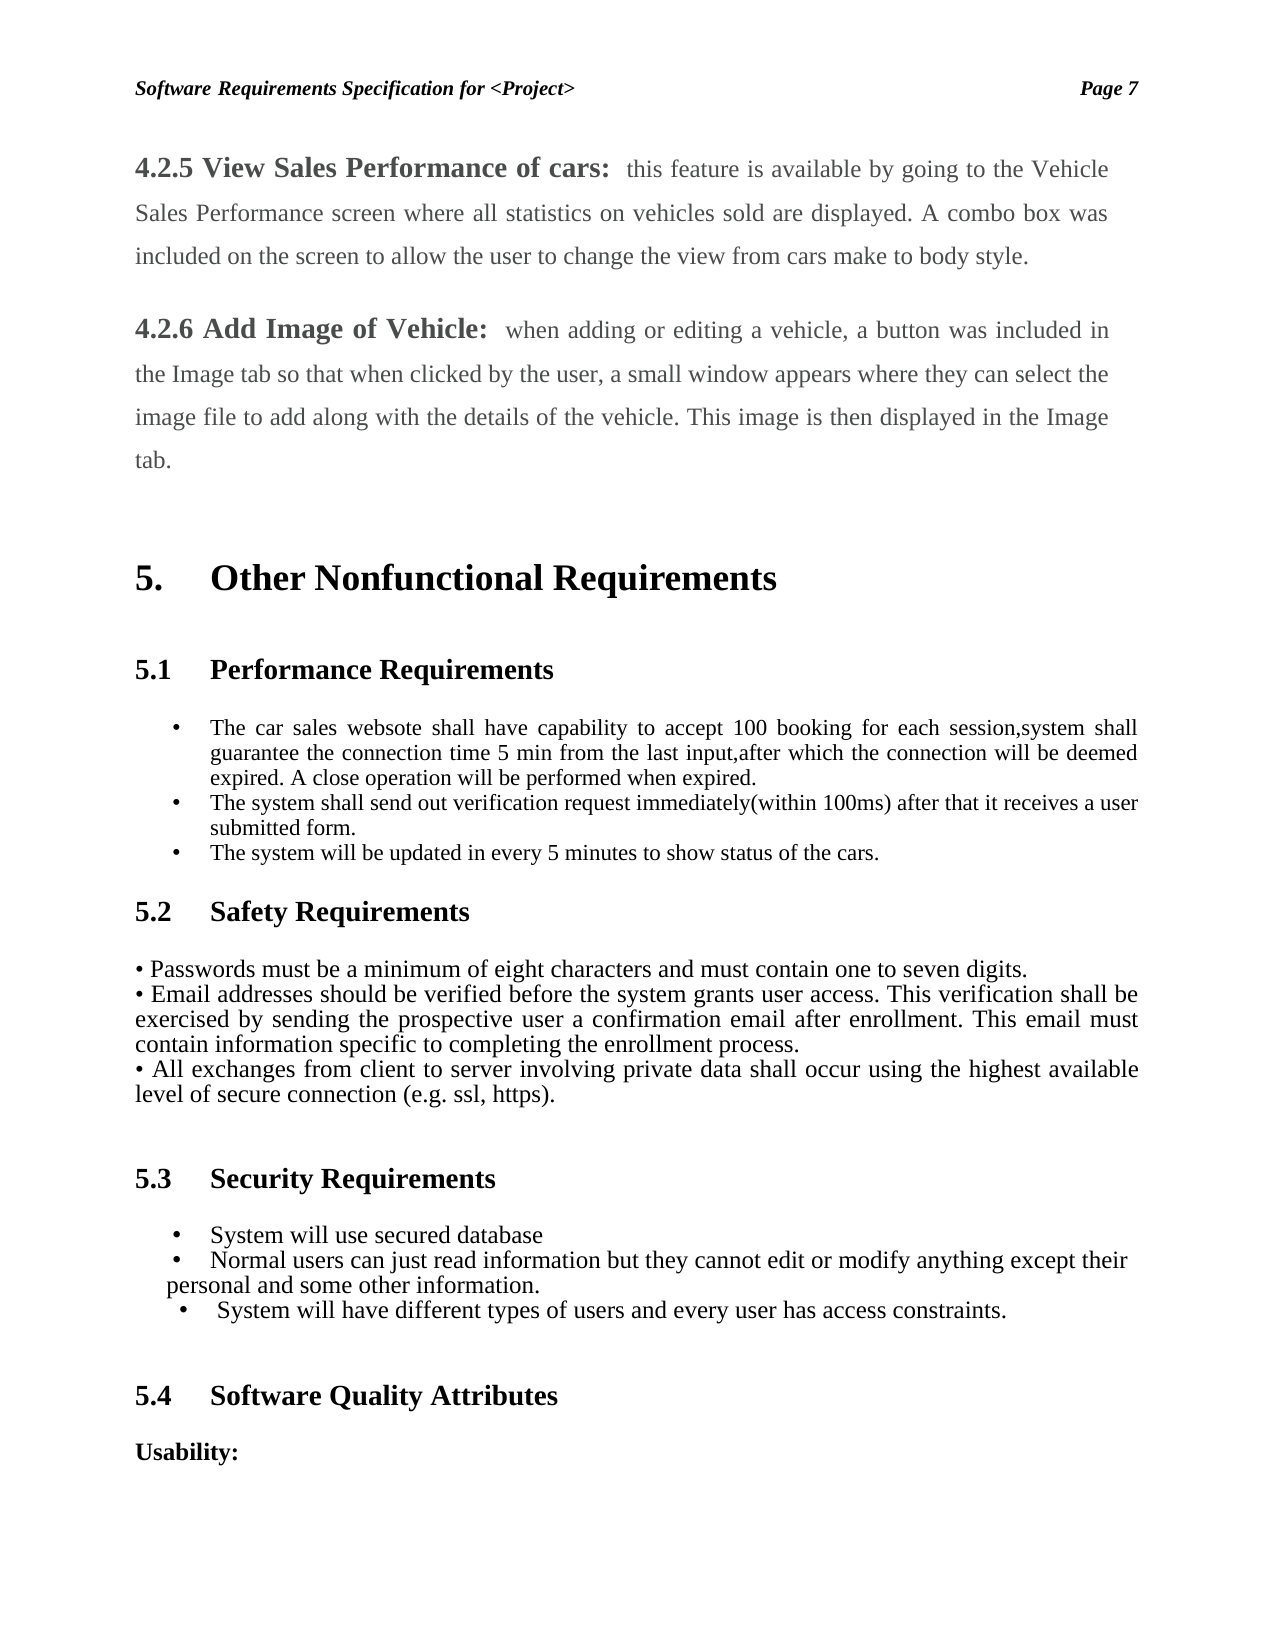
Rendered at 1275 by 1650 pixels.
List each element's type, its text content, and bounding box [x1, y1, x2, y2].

subtitle Security Requirements [135, 1161, 1140, 1195]
list System will have different types of users and every user has access constraints. [179, 1299, 1140, 1324]
text 4.2.5 View Sales Performance of cars: this feature is available by going to the Vehicle Sales Performance screen where all statistics on vehicles sold are displayed. A combo box was included on the screen to allow the user to change the view from cars make to body style. [135, 150, 1110, 270]
subtitle Safety Requirements [135, 894, 1140, 928]
text 4.2.6 Add Image of Vehicle: when adding or editing a vehicle, a button was included in the Image tab so that when clicked by the user, a small window appears where they can select the image file to add along with the details of the vehicle. This image is then displayed in the Image tab. [135, 311, 1110, 474]
subtitle Software Quality Attributes [135, 1378, 1140, 1412]
subtitle Other Nonfunctional Requirements [135, 555, 1140, 598]
list The car sales websote shall have capability to accept 100 booking for each session,system shall guarantee the connection time 5 min from the last input,after which the connection will be deemed expired. A close operation will be performed when expired. [172, 715, 1140, 790]
text • Passwords must be a minimum of eight characters and must contain one to seven digits. [135, 957, 1140, 982]
list Normal users can just read information but they cannot edit or modify anything except their [172, 1249, 1140, 1274]
list System will use secured database [172, 1224, 1140, 1249]
text personal and some other information. [135, 1274, 1140, 1299]
subtitle Performance Requirements [135, 652, 1140, 686]
text Usability: [135, 1441, 1140, 1466]
text • All exchanges from client to server involving private data shall occur using the highest available level of secure connection (e.g. ssl, https). [135, 1057, 1140, 1107]
list The system will be updated in every 5 minutes to show status of the cars. [172, 840, 1140, 865]
list The system shall send out verification request immediately(within 100ms) after that it receives a user submitted form. [172, 790, 1140, 840]
text • Email addresses should be verified before the system grants user access. This verification shall be exercised by sending the prospective user a confirmation email after enrollment. This email must contain information specific to completing the enrollment process. [135, 982, 1140, 1057]
